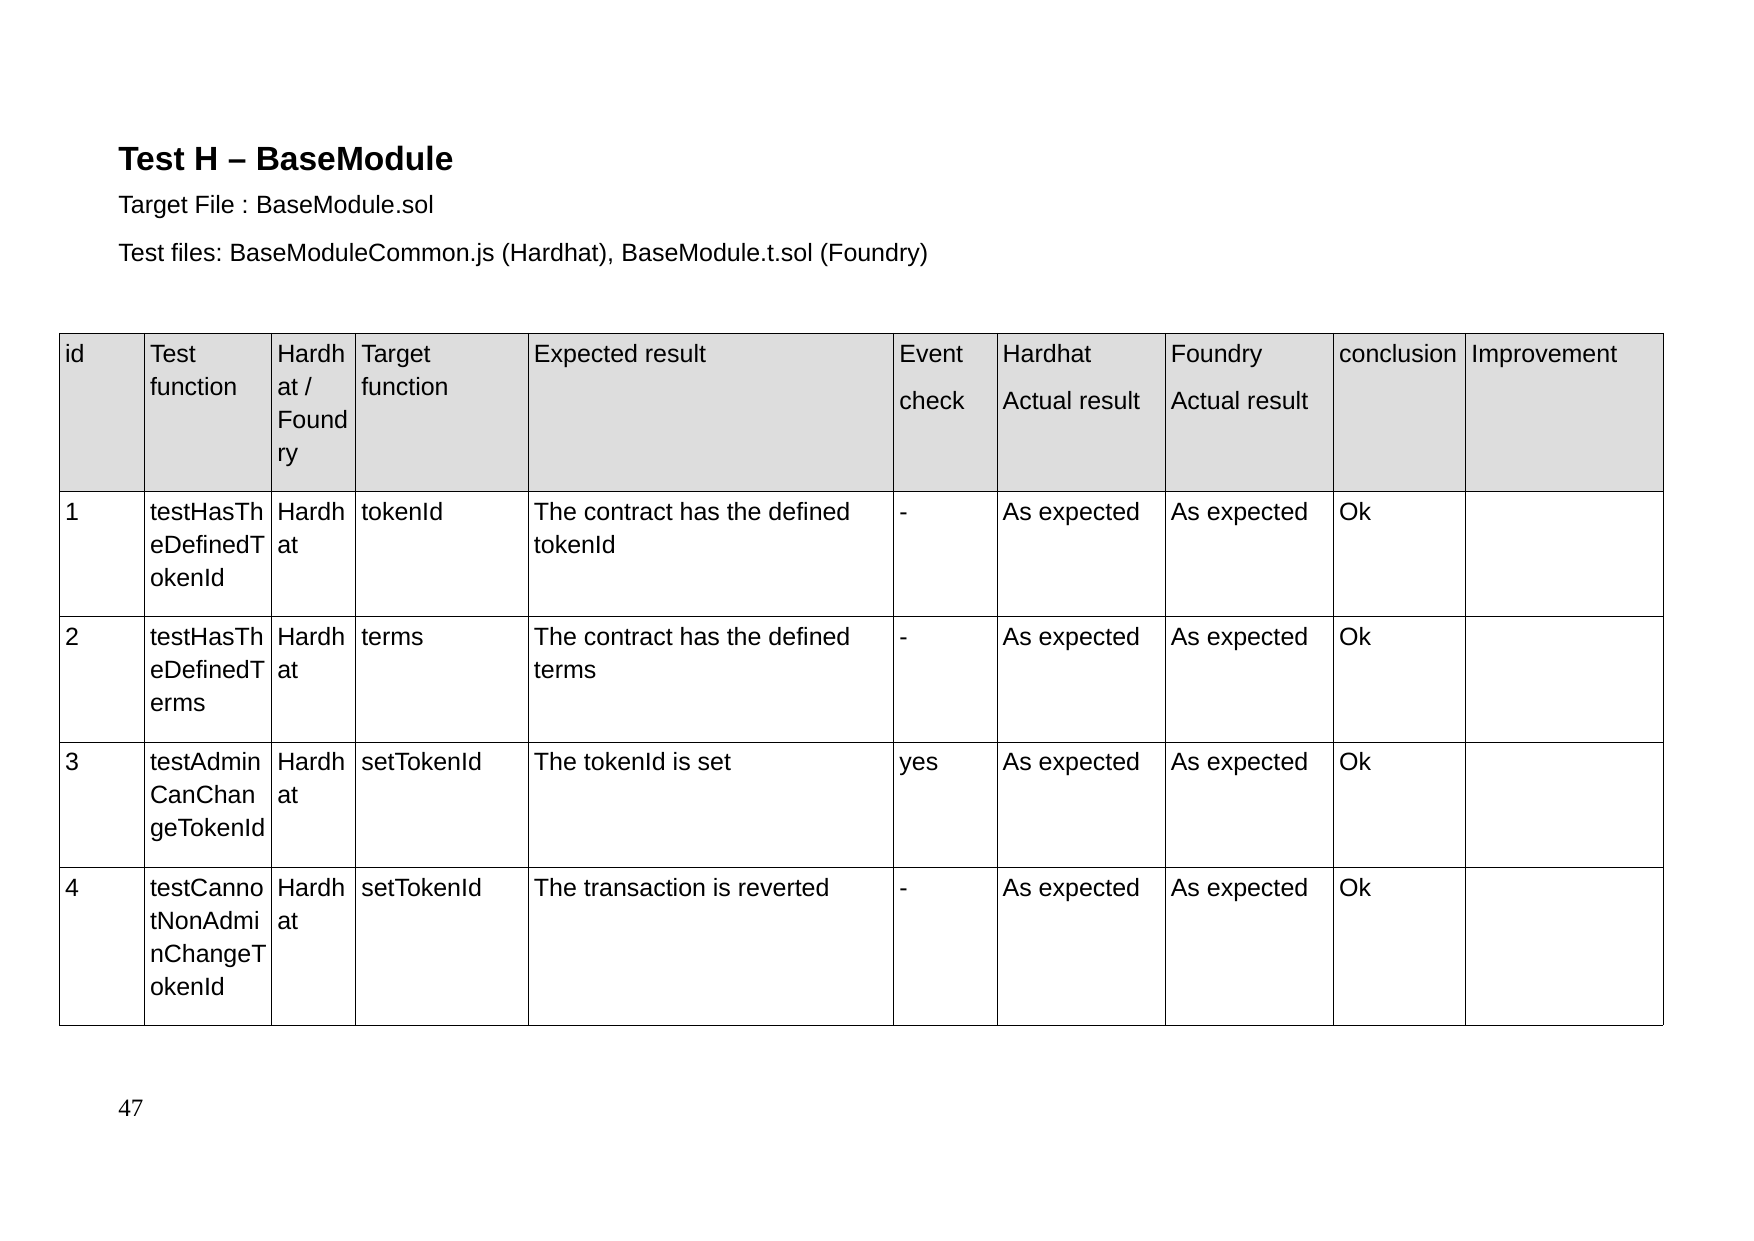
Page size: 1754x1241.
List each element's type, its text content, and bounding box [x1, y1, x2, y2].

table_cell Hardhat [272, 492, 355, 616]
table_cell The transaction is reverted [529, 868, 893, 1025]
table_cell The contract has the defined terms [529, 617, 893, 742]
table_header Foundry Actual result [1166, 334, 1333, 491]
table_header Improvement [1466, 334, 1663, 491]
table_cell The contract has the defined tokenId [529, 492, 893, 616]
table_header Target function [356, 334, 528, 491]
table_header Hardhat / Foundry [272, 334, 355, 491]
table_cell As expected [998, 492, 1165, 616]
table_cell Ok [1334, 743, 1465, 867]
table_cell 2 [60, 617, 144, 742]
text Target File : BaseModule.sol [118, 190, 1636, 219]
table_cell Hardhat [272, 743, 355, 867]
text Test files: BaseModuleCommon.js (Hardhat), BaseModule.t.sol (Foundry) [118, 238, 1636, 266]
table_cell As expected [1166, 617, 1333, 742]
table_cell As expected [998, 743, 1165, 867]
table_cell [1466, 492, 1663, 616]
table_header Event check [894, 334, 997, 491]
table_cell As expected [1166, 743, 1333, 867]
table_cell 3 [60, 743, 144, 867]
table_cell As expected [998, 617, 1165, 742]
table_header conclusion [1334, 334, 1465, 491]
table_cell - [894, 617, 997, 742]
table_cell setTokenId [356, 743, 528, 867]
table_cell yes [894, 743, 997, 867]
table_cell testAdminCanChangeTokenId [145, 743, 271, 867]
table_cell Hardhat [272, 617, 355, 742]
table_cell - [894, 868, 997, 1025]
table_cell testCannotNonAdminChangeTokenId [145, 868, 271, 1025]
table_cell 4 [60, 868, 144, 1025]
table_cell setTokenId [356, 868, 528, 1025]
table_cell As expected [1166, 868, 1333, 1025]
table_cell Ok [1334, 492, 1465, 616]
table_cell [1466, 868, 1663, 1025]
table_cell tokenId [356, 492, 528, 616]
table_cell testHasTheDefinedTokenId [145, 492, 271, 616]
table_cell testHasTheDefinedTerms [145, 617, 271, 742]
table_cell As expected [998, 868, 1165, 1025]
table_header Test function [145, 334, 271, 491]
table_cell As expected [1166, 492, 1333, 616]
table_cell Ok [1334, 868, 1465, 1025]
table_cell The tokenId is set [529, 743, 893, 867]
table_cell [1466, 743, 1663, 867]
table_header Hardhat Actual result [998, 334, 1165, 491]
table_cell Ok [1334, 617, 1465, 742]
table_cell terms [356, 617, 528, 742]
table_cell 1 [60, 492, 144, 616]
table_header id [60, 334, 144, 491]
table_cell Hardhat [272, 868, 355, 1025]
subtitle Test H – BaseModule [118, 139, 1636, 178]
table_cell - [894, 492, 997, 616]
table_header Expected result [529, 334, 893, 491]
table_cell [1466, 617, 1663, 742]
